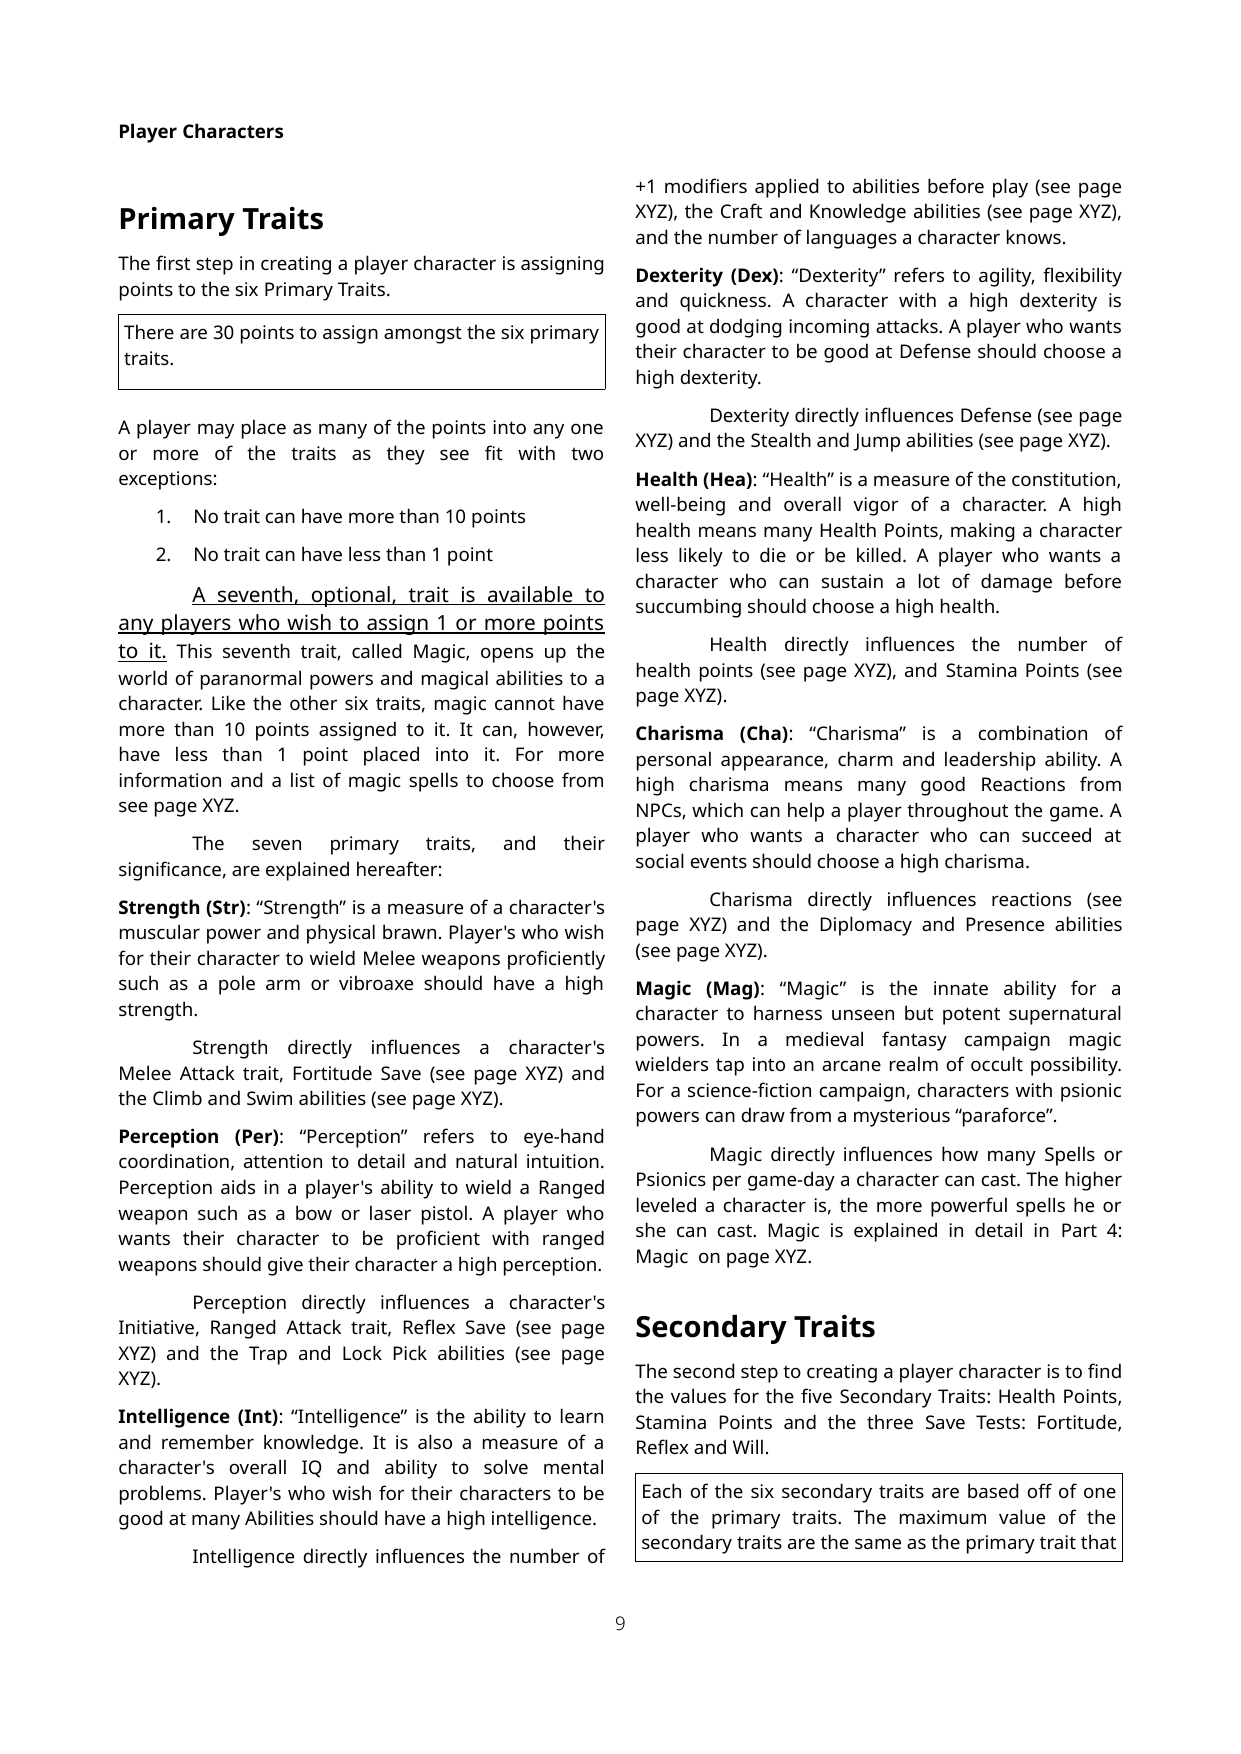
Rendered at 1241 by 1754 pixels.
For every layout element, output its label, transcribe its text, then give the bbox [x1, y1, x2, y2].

text Health directly influences the number of health points (see page XYZ), and Stamina Points (see page XYZ). [635, 631, 1122, 708]
text The second step to creating a player character is to find the values for the five Secondary Traits: Health Points, Stamina Points and the three Save Tests: Fortitude, Reflex and Will. [635, 1358, 1122, 1460]
text to it. This seventh trait, called Magic, opens up the world of paranormal powers and magical abilities to a character. Like the other six traits, magic cannot have more than 10 points assigned to it. It can, however, have less than 1 point placed into it. For more information and a list of magic spells to choose from see page XYZ. [118, 634, 605, 818]
text The first step in creating a player character is assigning points to the six Primary Traits. [118, 250, 605, 301]
text A player may place as many of the points into any one or more of the traits as they see fit with two exceptions: [118, 390, 605, 491]
text The seven primary traits, and their significance, are explained hereafter: [118, 831, 605, 882]
subtitle Primary Traits [118, 198, 605, 238]
table_header There are 30 points to assign amongst the six primary traits. [119, 315, 605, 389]
text Intelligence (Int): “Intelligence” is the ability to learn and remember knowledge. It is also a measure of a character's overall IQ and ability to solve mental problems. Player's who wish for their characters to be good at many Abilities should have a high intelligence. [118, 1403, 605, 1531]
table_header Each of the six secondary traits are based off of one of the primary traits. The maximum value of the secondary traits are the same as the primary trait that [636, 1474, 1122, 1561]
text Dexterity (Dex): “Dexterity” refers to agility, flexibility and quickness. A character with a high dexterity is good at dodging incoming attacks. A player who wants their character to be good at Defense should choose a high dexterity. [635, 262, 1122, 390]
text Dexterity directly influences Defense (see page XYZ) and the Stealth and Jump abilities (see page XYZ). [635, 402, 1122, 453]
text A seventh, optional, trait is available to any players who wish to assign 1 or more points [118, 580, 605, 632]
text Charisma (Cha): “Charisma” is a combination of personal appearance, charm and leadership ability. A high charisma means many good Reactions from NPCs, which can help a player throughout the game. A player who wants a character who can succeed at social events should choose a high charisma. [635, 721, 1122, 874]
text +1 modifiers applied to abilities before play (see page XYZ), the Craft and Knowledge abilities (see page XYZ), and the number of languages a character knows. [635, 173, 1122, 250]
text Magic directly influences how many Spells or Psionics per game-day a character can cast. The higher leveled a character is, the more powerful spells he or she can cast. Magic is explained in detail in Part 4: Magic on page XYZ. [635, 1141, 1122, 1268]
list No trait can have more than 10 points [156, 504, 605, 529]
text Charisma directly influences reactions (see page XYZ) and the Diplomacy and Presence abilities (see page XYZ). [635, 886, 1122, 963]
text Perception (Per): “Perception” refers to eye-hand coordination, attention to detail and natural intuition. Perception aids in a player's ability to wield a Ranged weapon such as a bow or laser pistol. A player who wants their character to be proficient with ranged weapons should give their character a high perception. [118, 1123, 605, 1276]
subtitle Secondary Traits [635, 1306, 1122, 1346]
text Strength (Str): “Strength” is a measure of a character's muscular power and physical brawn. Player's who wish for their character to wield Melee weapons proficiently such as a pole arm or vibroaxe should have a high strength. [118, 894, 605, 1022]
text Health (Hea): “Health” is a measure of the constitution, well-being and overall vigor of a character. A high health means many Health Points, making a character less likely to die or be killed. A player who wants a character who can sustain a lot of damage before succumbing should choose a high health. [635, 466, 1122, 619]
text Intelligence directly influences the number of [118, 1544, 605, 1569]
list No trait can have less than 1 point [156, 542, 605, 567]
text Magic (Mag): “Magic” is the innate ability for a character to harness unseen but potent supernatural powers. In a medieval fantasy campaign magic wielders tap into an arcane realm of occult possibility. For a science-fiction campaign, characters with psionic powers can draw from a mysterious “paraforce”. [635, 975, 1122, 1128]
text Perception directly influences a character's Initiative, Ranged Attack trait, Reflex Save (see page XYZ) and the Trap and Lock Pick abilities (see page XYZ). [118, 1289, 605, 1391]
text Strength directly influences a character's Melee Attack trait, Fortitude Save (see page XYZ) and the Climb and Swim abilities (see page XYZ). [118, 1034, 605, 1111]
